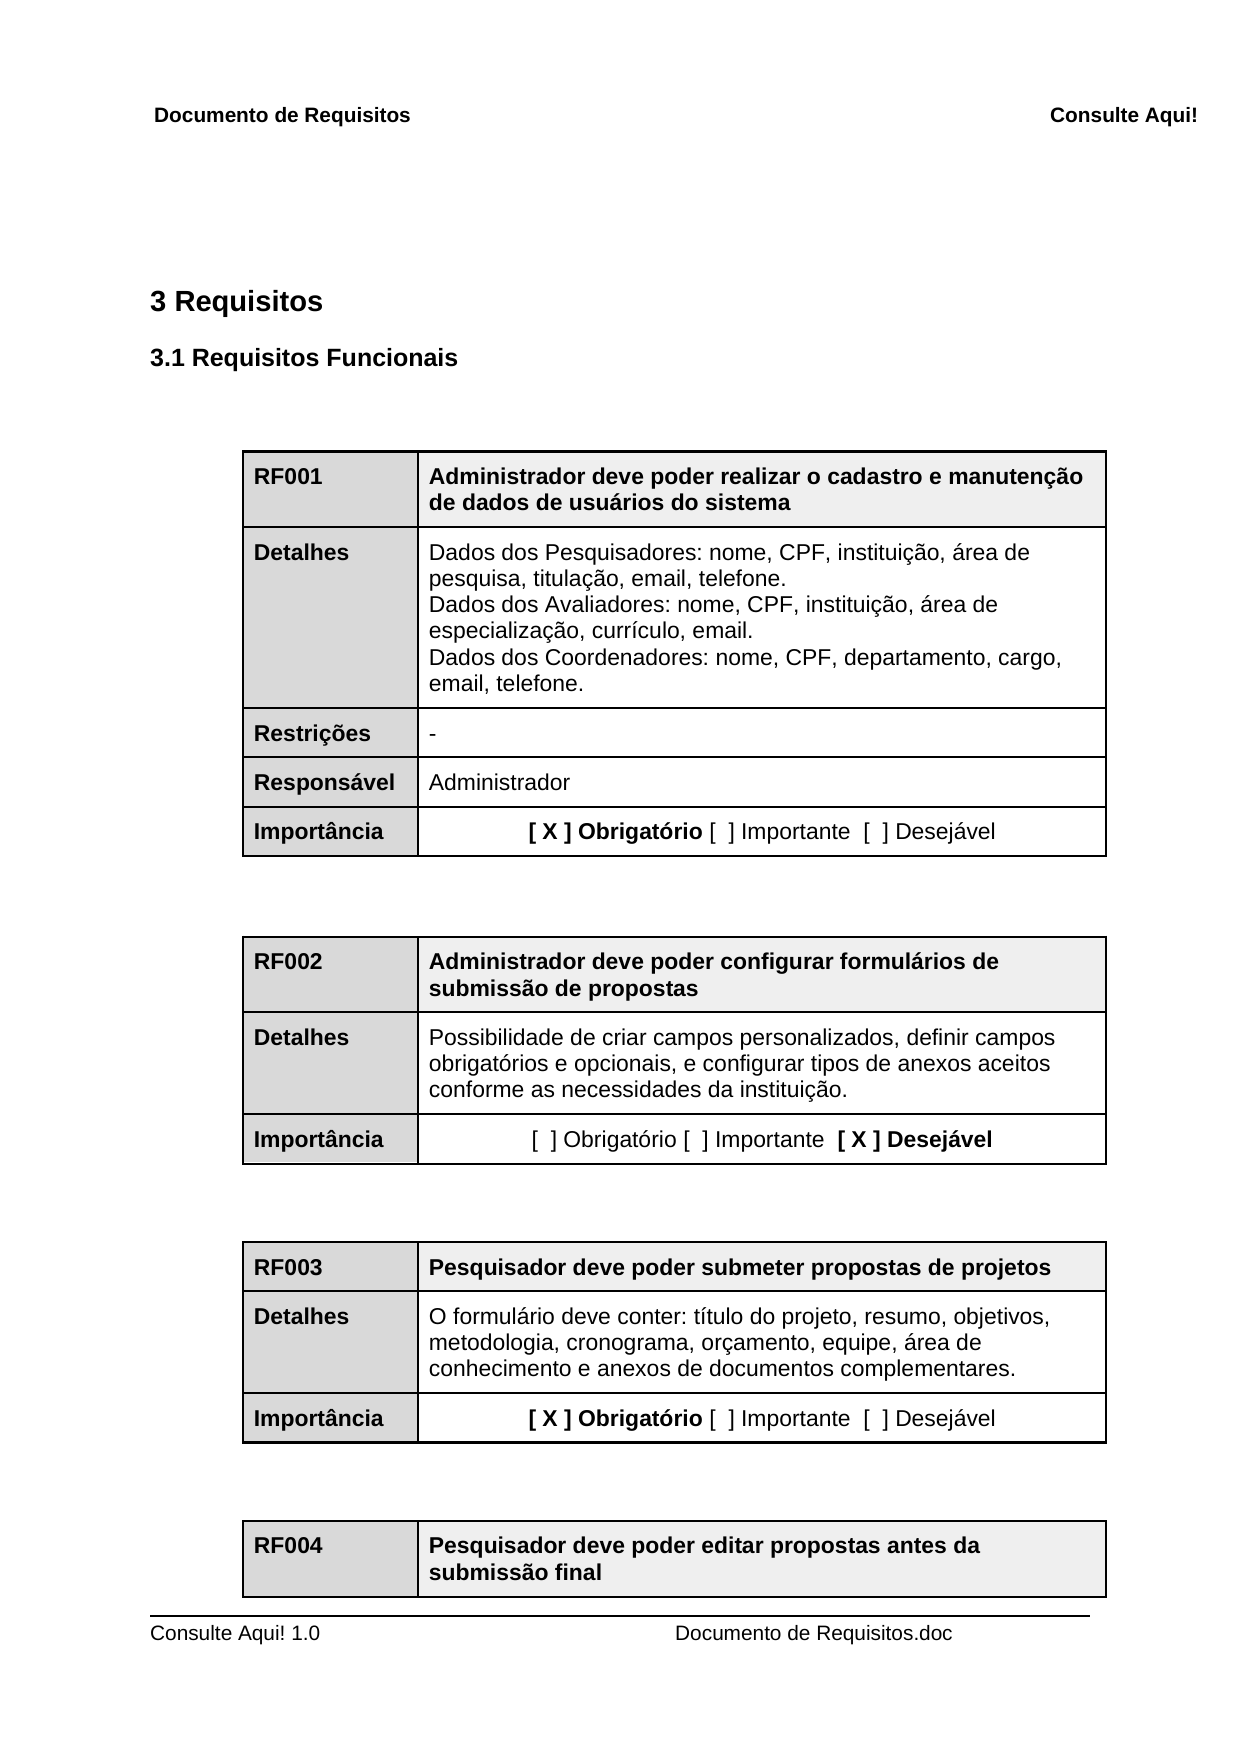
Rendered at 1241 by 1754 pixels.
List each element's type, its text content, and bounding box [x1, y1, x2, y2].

table_cell Possibilidade de criar campos personalizados, definir campos obrigatórios e opcionais, e configurar tipos de anexos aceitos conforme as necessidades da instituição. [419, 1013, 1105, 1113]
table_header Pesquisador deve poder submeter propostas de projetos [419, 1243, 1105, 1290]
table_header RF002 [244, 938, 417, 1011]
table_cell Importância [244, 1394, 417, 1441]
table_cell Dados dos Pesquisadores: nome, CPF, instituição, área de pesquisa, titulação, email, telefone. Dados dos Avaliadores: nome, CPF, instituição, área de especialização, currículo, email. Dados dos Coordenadores: nome, CPF, departamento, cargo, email, telefone. [419, 528, 1105, 707]
table_cell Responsável [244, 758, 417, 806]
table_header Pesquisador deve poder editar propostas antes da submissão final [419, 1522, 1105, 1596]
table_cell - [419, 709, 1105, 756]
table_cell Detalhes [244, 528, 417, 707]
table_header Administrador deve poder realizar o cadastro e manutenção de dados de usuários do sistema [419, 453, 1105, 526]
table_cell [ ] Obrigatório [ ] Importante [ X ] Desejável [419, 1115, 1105, 1162]
table_header Administrador deve poder configurar formulários de submissão de propostas [419, 938, 1105, 1011]
text 3 Requisitos [150, 284, 1090, 318]
table_cell Detalhes [244, 1292, 417, 1392]
text 3.1 Requisitos Funcionais [150, 343, 1090, 372]
table_cell O formulário deve conter: título do projeto, resumo, objetivos, metodologia, cronograma, orçamento, equipe, área de conhecimento e anexos de documentos complementares. [419, 1292, 1105, 1392]
table_cell [ X ] Obrigatório [ ] Importante [ ] Desejável [419, 1394, 1105, 1441]
table_header RF003 [244, 1243, 417, 1290]
table_header RF001 [244, 453, 417, 526]
table_cell Administrador [419, 758, 1105, 806]
table_header RF004 [244, 1522, 417, 1596]
table_cell Importância [244, 1115, 417, 1162]
table_cell Restrições [244, 709, 417, 756]
table_cell Importância [244, 808, 417, 855]
table_cell [ X ] Obrigatório [ ] Importante [ ] Desejável [419, 808, 1105, 855]
table_cell Detalhes [244, 1013, 417, 1113]
